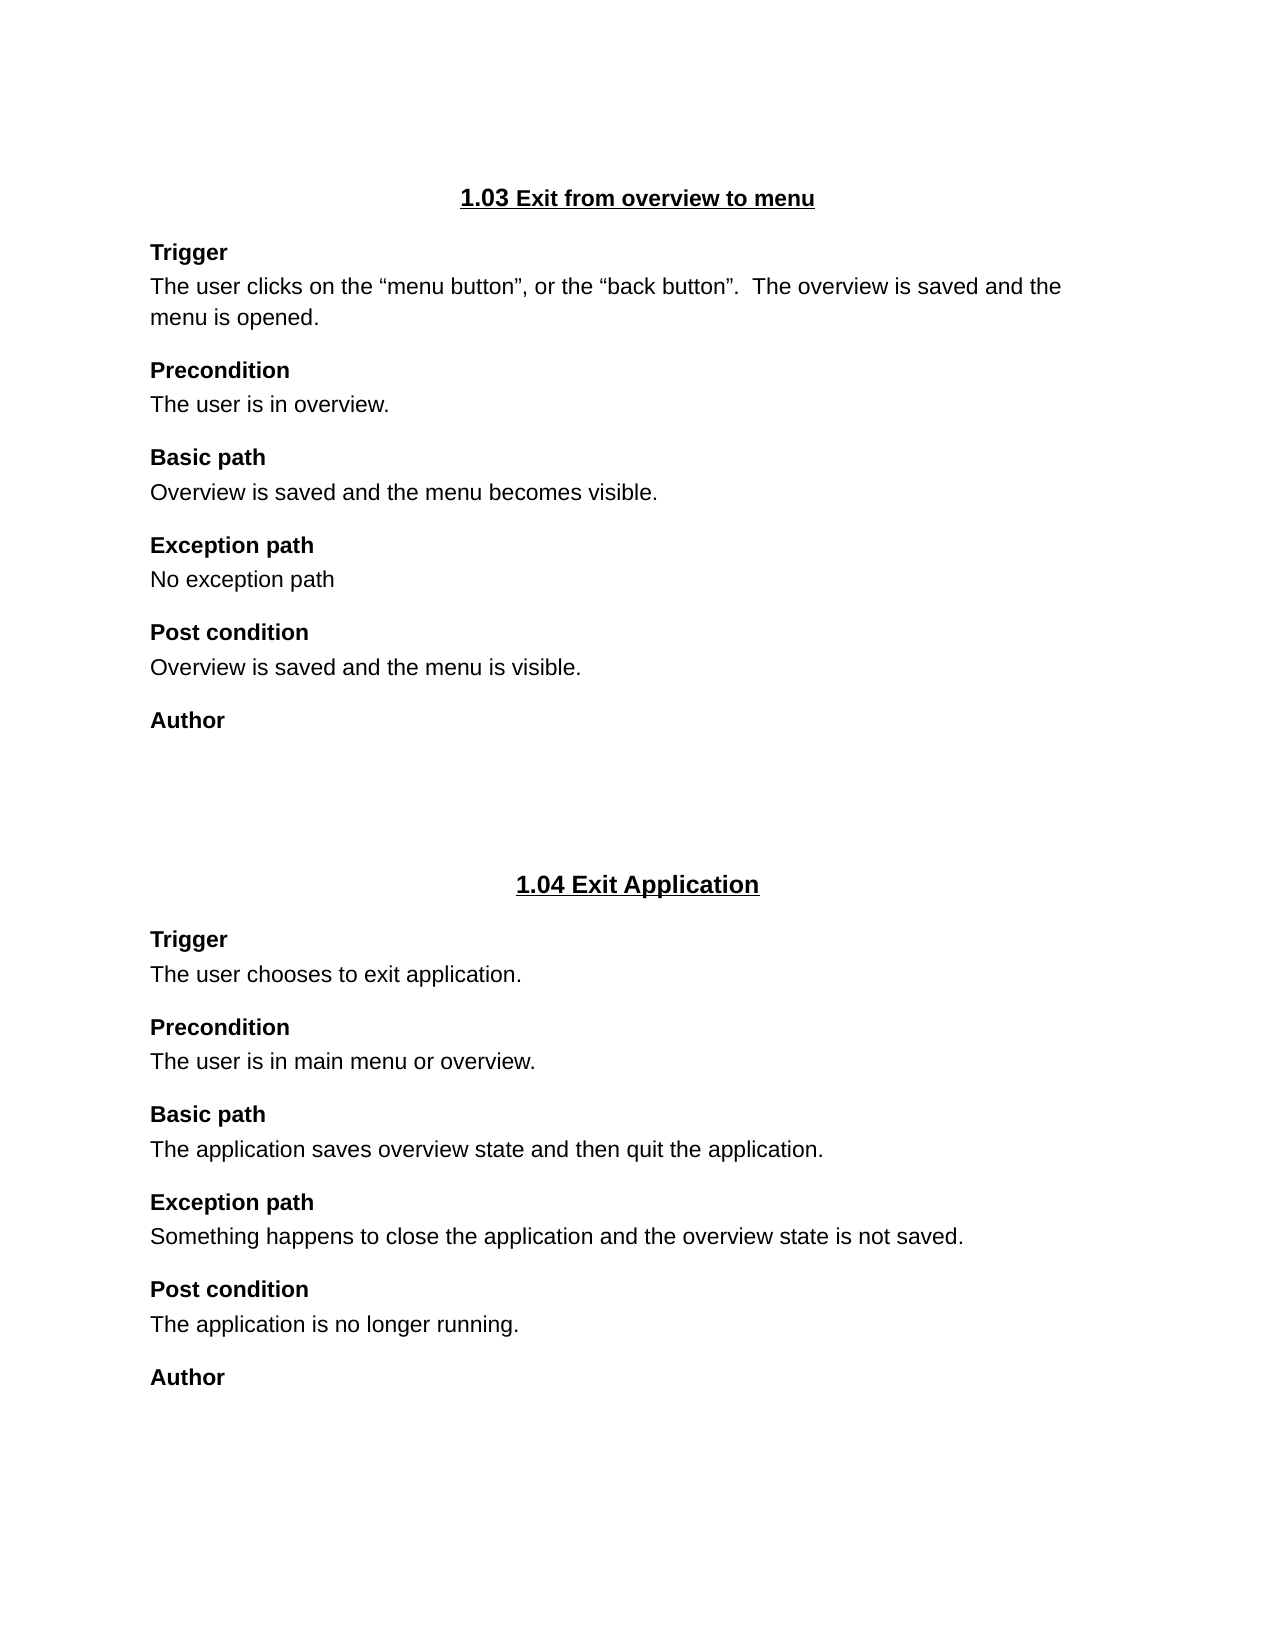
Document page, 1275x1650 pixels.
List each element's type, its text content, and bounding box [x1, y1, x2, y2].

subtitle Precondition [150, 1014, 1125, 1040]
text Overview is saved and the menu becomes visible. [150, 478, 1125, 505]
subtitle Basic path [150, 444, 1125, 471]
text 1.03 Exit from overview to menu [150, 183, 1125, 212]
text The user clicks on the “menu button”, or the “back button”. The overview is saved and the menu is opened. [150, 273, 1125, 330]
subtitle Author [150, 1364, 1125, 1390]
subtitle Precondition [150, 357, 1125, 383]
subtitle Exception path [150, 532, 1125, 558]
subtitle Post condition [150, 619, 1125, 646]
text The user is in overview. [150, 391, 1125, 417]
subtitle Post condition [150, 1276, 1125, 1303]
text The application is no longer running. [150, 1311, 1125, 1337]
subtitle Author [150, 707, 1125, 733]
text 1.04 Exit Application [150, 870, 1125, 899]
subtitle Trigger [150, 926, 1125, 953]
subtitle Exception path [150, 1189, 1125, 1215]
subtitle Basic path [150, 1101, 1125, 1128]
subtitle Trigger [150, 239, 1125, 265]
text The application saves overview state and then quit the application. [150, 1136, 1125, 1162]
text Something happens to close the application and the overview state is not saved. [150, 1223, 1125, 1249]
text The user chooses to exit application. [150, 961, 1125, 987]
text Overview is saved and the menu is visible. [150, 653, 1125, 680]
text No exception path [150, 566, 1125, 592]
text The user is in main menu or overview. [150, 1048, 1125, 1074]
